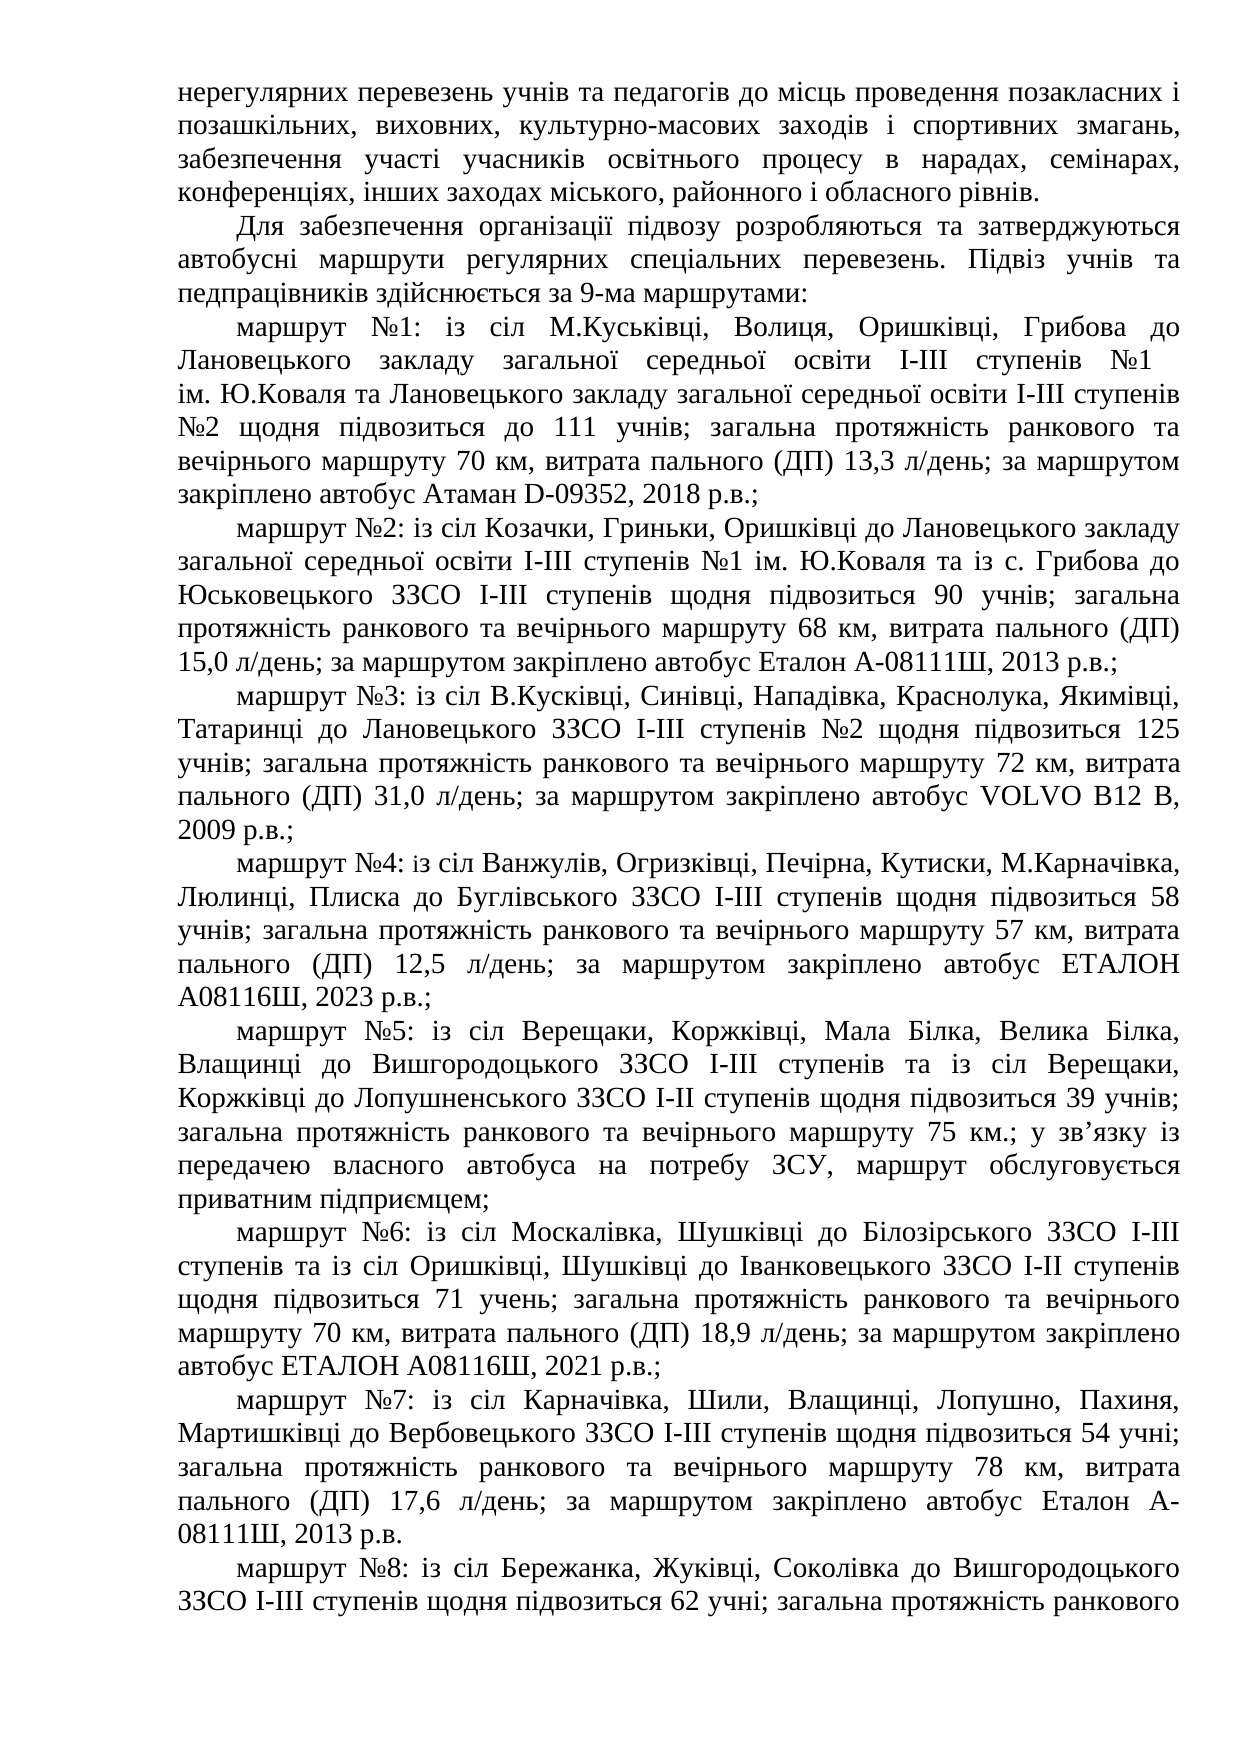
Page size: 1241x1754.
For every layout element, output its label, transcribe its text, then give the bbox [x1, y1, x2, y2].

text маршрут №5: із сіл Верещаки, Коржківці, Мала Білка, Велика Білка, Влащинці до Вишгородоцького ЗЗСО І-ІІІ ступенів та із сіл Верещаки, Коржківці до Лопушненського ЗЗСО І-ІІ ступенів щодня підвозиться 39 учнів; загальна протяжність ранкового та вечірнього маршруту 75 км.; у зв’язку із передачею власного автобуса на потребу ЗСУ, маршрут обслуговується приватним підприємцем; [177, 1013, 1181, 1214]
text маршрут №1: із сiл М.Куськiвцi, Волиця, Оришківці, Грибова до Лановецького закладу загальної середньої освіти І-ІІІ ступенів №1 ім. Ю.Коваля та Лановецького закладу загальної середньої освіти І-ІІІ ступенів №2 щодня підвозиться до 111 учнів; загальна протяжність ранкового та вечірнього маршруту 70 км, витрата пального (ДП) 13,3 л/день; за маршрутом закріплено автобус Атаман D-09352, 2018 р.в.; [177, 309, 1181, 510]
text маршрут №6: із сіл Москалівка, Шушківці до Білозірського ЗЗСО І-ІІІ ступенів та із сіл Оришківці, Шушківці до Іванковецького ЗЗСО І-ІІ ступенів щодня підвозиться 71 учень; загальна протяжність ранкового та вечірнього маршруту 70 км, витрата пального (ДП) 18,9 л/день; за маршрутом закріплено автобус ЕТАЛОН А08116Ш, 2021 р.в.; [177, 1214, 1181, 1382]
text нерегулярних перевезень учнів та педагогів до місць проведення позакласних і позашкільних, виховних, культурно-масових заходів і спортивних змагань, забезпечення участі учасників освітнього процесу в нарадах, семінарах, конференціях, інших заходах міського, районного і обласного рівнів. [177, 74, 1181, 208]
text маршрут №2: із сіл Козачки, Гриньки, Оришківці до Лановецького закладу загальної середньої освіти І-ІІІ ступенів №1 ім. Ю.Коваля та із с. Грибова до Юськовецького ЗЗСО І-ІІІ ступенів щодня підвозиться 90 учнів; загальна протяжність ранкового та вечірнього маршруту 68 км, витрата пального (ДП) 15,0 л/день; за маршрутом закріплено автобус Еталон А-08111Ш, 2013 р.в.; [177, 510, 1181, 678]
text маршрут №4: із сіл Ванжулів, Огризківці, Печірна, Кутиски, М.Карначівка, Люлинці, Плиска до Буглівського ЗЗСО І-ІІІ ступенів щодня підвозиться 58 учнів; загальна протяжність ранкового та вечірнього маршруту 57 км, витрата пального (ДП) 12,5 л/день; за маршрутом закріплено автобус ЕТАЛОН А08116Ш, 2023 р.в.; [177, 845, 1181, 1013]
text Для забезпечення організації підвозу розробляються та затверджуються автобусні маршрути регулярних спеціальних перевезень. Підвіз учнів та педпрацівників здійснюється за 9-ма маршрутами: [177, 208, 1181, 309]
text маршрут №7: із сіл Карначівка, Шили, Влащинці, Лопушно, Пахиня, Мартишківці до Вербовецького ЗЗСО І-ІІІ ступенів щодня підвозиться 54 учні; загальна протяжність ранкового та вечірнього маршруту 78 км, витрата пального (ДП) 17,6 л/день; за маршрутом закріплено автобус Еталон А-08111Ш, 2013 р.в. [177, 1382, 1181, 1550]
text маршрут №8: із сіл Бережанка, Жуківці, Соколівка до Вишгородоцького ЗЗСО І-ІІІ ступенів щодня підвозиться 62 учні; загальна протяжність ранкового [177, 1550, 1181, 1617]
text маршрут №3: із сіл В.Кусківці, Синівці, Нападівка, Краснолука, Якимiвцi, Татаринці до Лановецького ЗЗСО І-ІІІ ступенів №2 щодня підвозиться 125 учнів; загальна протяжність ранкового та вечірнього маршруту 72 км, витрата пального (ДП) 31,0 л/день; за маршрутом закріплено автобус VOLVO B12 B, 2009 р.в.; [177, 678, 1181, 845]
